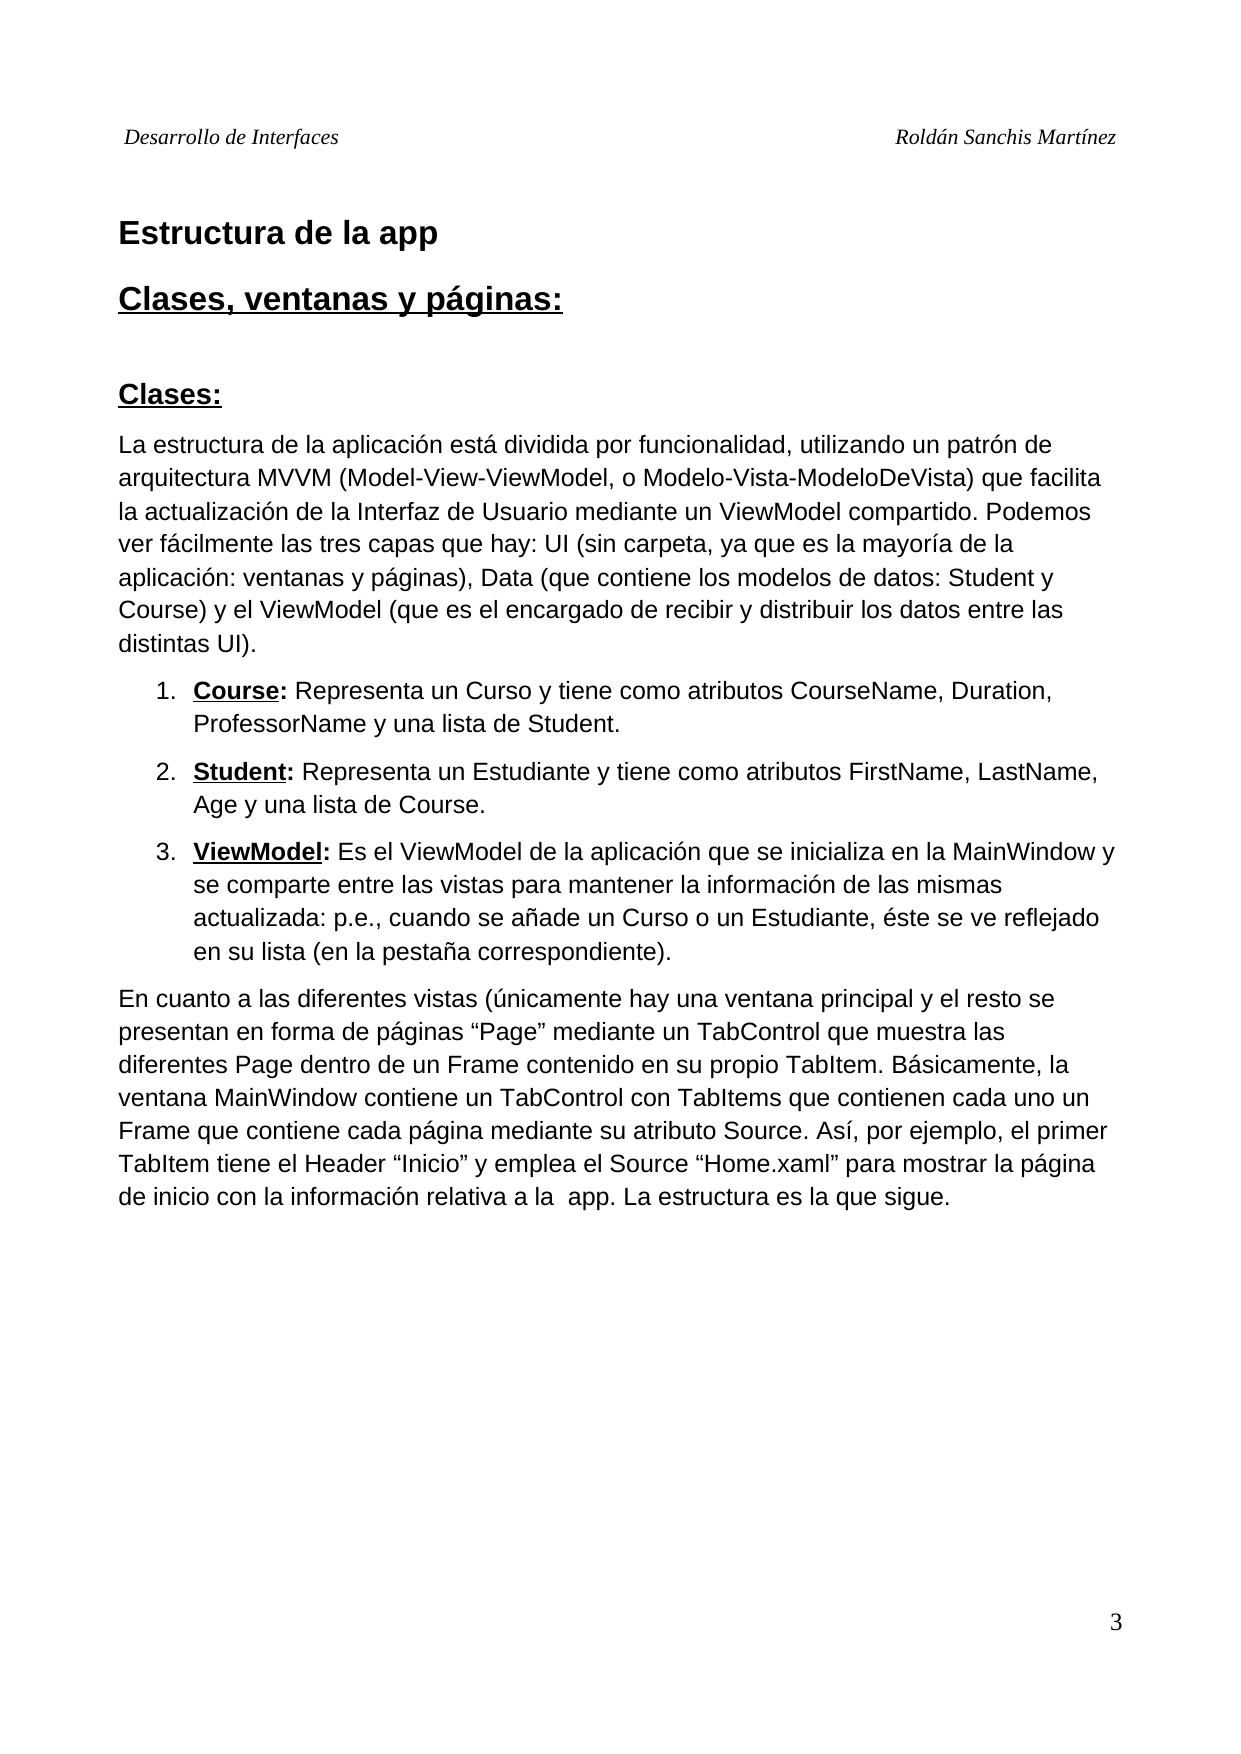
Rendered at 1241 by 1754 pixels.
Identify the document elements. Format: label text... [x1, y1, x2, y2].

list Course: Representa un Curso y tiene como atributos CourseName, Duration, ProfessorName y una lista de Student. [156, 676, 1122, 738]
text La estructura de la aplicación está dividida por funcionalidad, utilizando un patrón de arquitectura MVVM (Model-View-ViewModel, o Modelo-Vista-ModeloDeVista) que facilita la actualización de la Interfaz de Usuario mediante un ViewModel compartido. Podemos ver fácilmente las tres capas que hay: UI (sin carpeta, ya que es la mayoría de la aplicación: ventanas y páginas), Data (que contiene los modelos de datos: Student y Course) y el ViewModel (que es el encargado de recibir y distribuir los datos entre las distintas UI). [118, 430, 1122, 657]
list ViewModel: Es el ViewModel de la aplicación que se inicializa en la MainWindow y se comparte entre las vistas para mantener la información de las mismas actualizada: p.e., cuando se añade un Curso o un Estudiante, éste se ve reflejado en su lista (en la pestaña correspondiente). [156, 837, 1122, 965]
subtitle Estructura de la app [118, 213, 1122, 252]
subtitle Clases, ventanas y páginas: [118, 279, 1122, 317]
text En cuanto a las diferentes vistas (únicamente hay una ventana principal y el resto se presentan en forma de páginas “Page” mediante un TabControl que muestra las diferentes Page dentro de un Frame contenido en su propio TabItem. Básicamente, la ventana MainWindow contiene un TabControl con TabItems que contienen cada uno un Frame que contiene cada página mediante su atributo Source. Así, por ejemplo, el primer TabItem tiene el Header “Inicio” y emplea el Source “Home.xaml” para mostrar la página de inicio con la información relativa a la app. La estructura es la que sigue. [118, 984, 1122, 1211]
text Clases: [118, 377, 1122, 411]
list Student: Representa un Estudiante y tiene como atributos FirstName, LastName, Age y una lista de Course. [156, 757, 1122, 818]
